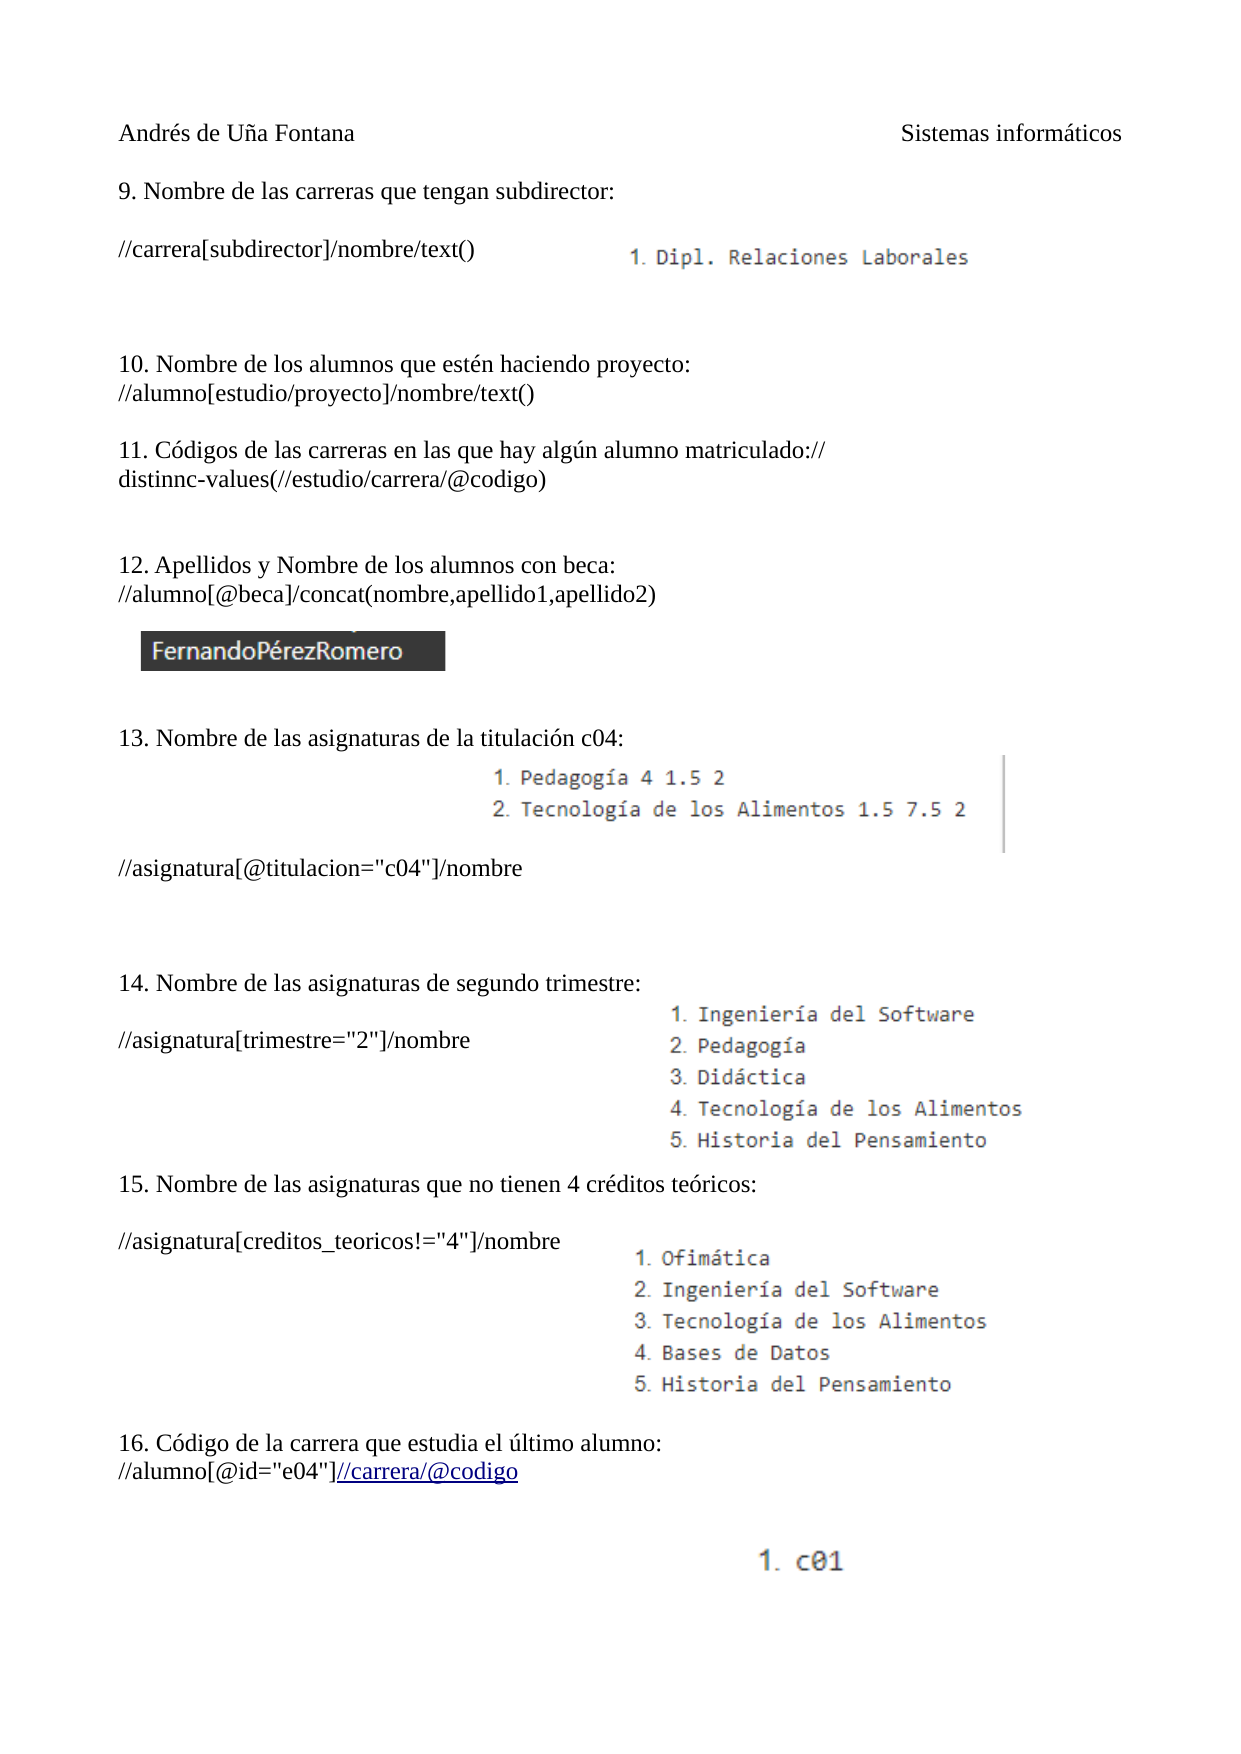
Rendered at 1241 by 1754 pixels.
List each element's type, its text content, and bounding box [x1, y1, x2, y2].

picture [748, 1543, 875, 1584]
text 12. Apellidos y Nombre de los alumnos con beca: [118, 550, 1122, 579]
text 14. Nombre de las asignaturas de segundo trimestre: [118, 968, 1122, 996]
text //asignatura[creditos_teoricos!="4"]/nombre [118, 1226, 612, 1255]
text //asignatura[trimestre="2"]/nombre [118, 1025, 665, 1054]
text [1018, 1226, 1122, 1255]
text //alumno[@beca]/concat(nombre,apellido1,apellido2) [118, 579, 1122, 608]
picture [140, 631, 446, 671]
text 10. Nombre de los alumnos que estén haciendo proyecto: [118, 349, 1122, 378]
picture [616, 236, 1043, 279]
text //alumno[@id="e04"]//carrera/@codigo [118, 1456, 1122, 1485]
picture [480, 755, 1006, 853]
text 15. Nombre de las asignaturas que no tienen 4 créditos teóricos: [118, 1169, 1122, 1198]
text 9. Nombre de las carreras que tengan subdirector: [118, 176, 1122, 205]
text 11. Códigos de las carreras en las que hay algún alumno matriculado:// [118, 435, 1122, 464]
text 16. Código de la carrera que estudia el último alumno: [118, 1428, 1122, 1456]
text //alumno[estudio/proyecto]/nombre/text() [118, 378, 1122, 406]
picture [665, 998, 1033, 1168]
text [1033, 1025, 1122, 1054]
text //carrera[subdirector]/nombre/text() [118, 234, 1122, 263]
picture [612, 1223, 1018, 1420]
text 13. Nombre de las asignaturas de la titulación c04: [118, 723, 1122, 751]
text //asignatura[@titulacion="c04"]/nombre [118, 751, 1122, 881]
text distinnc-values(//estudio/carrera/@codigo) [118, 464, 1122, 493]
